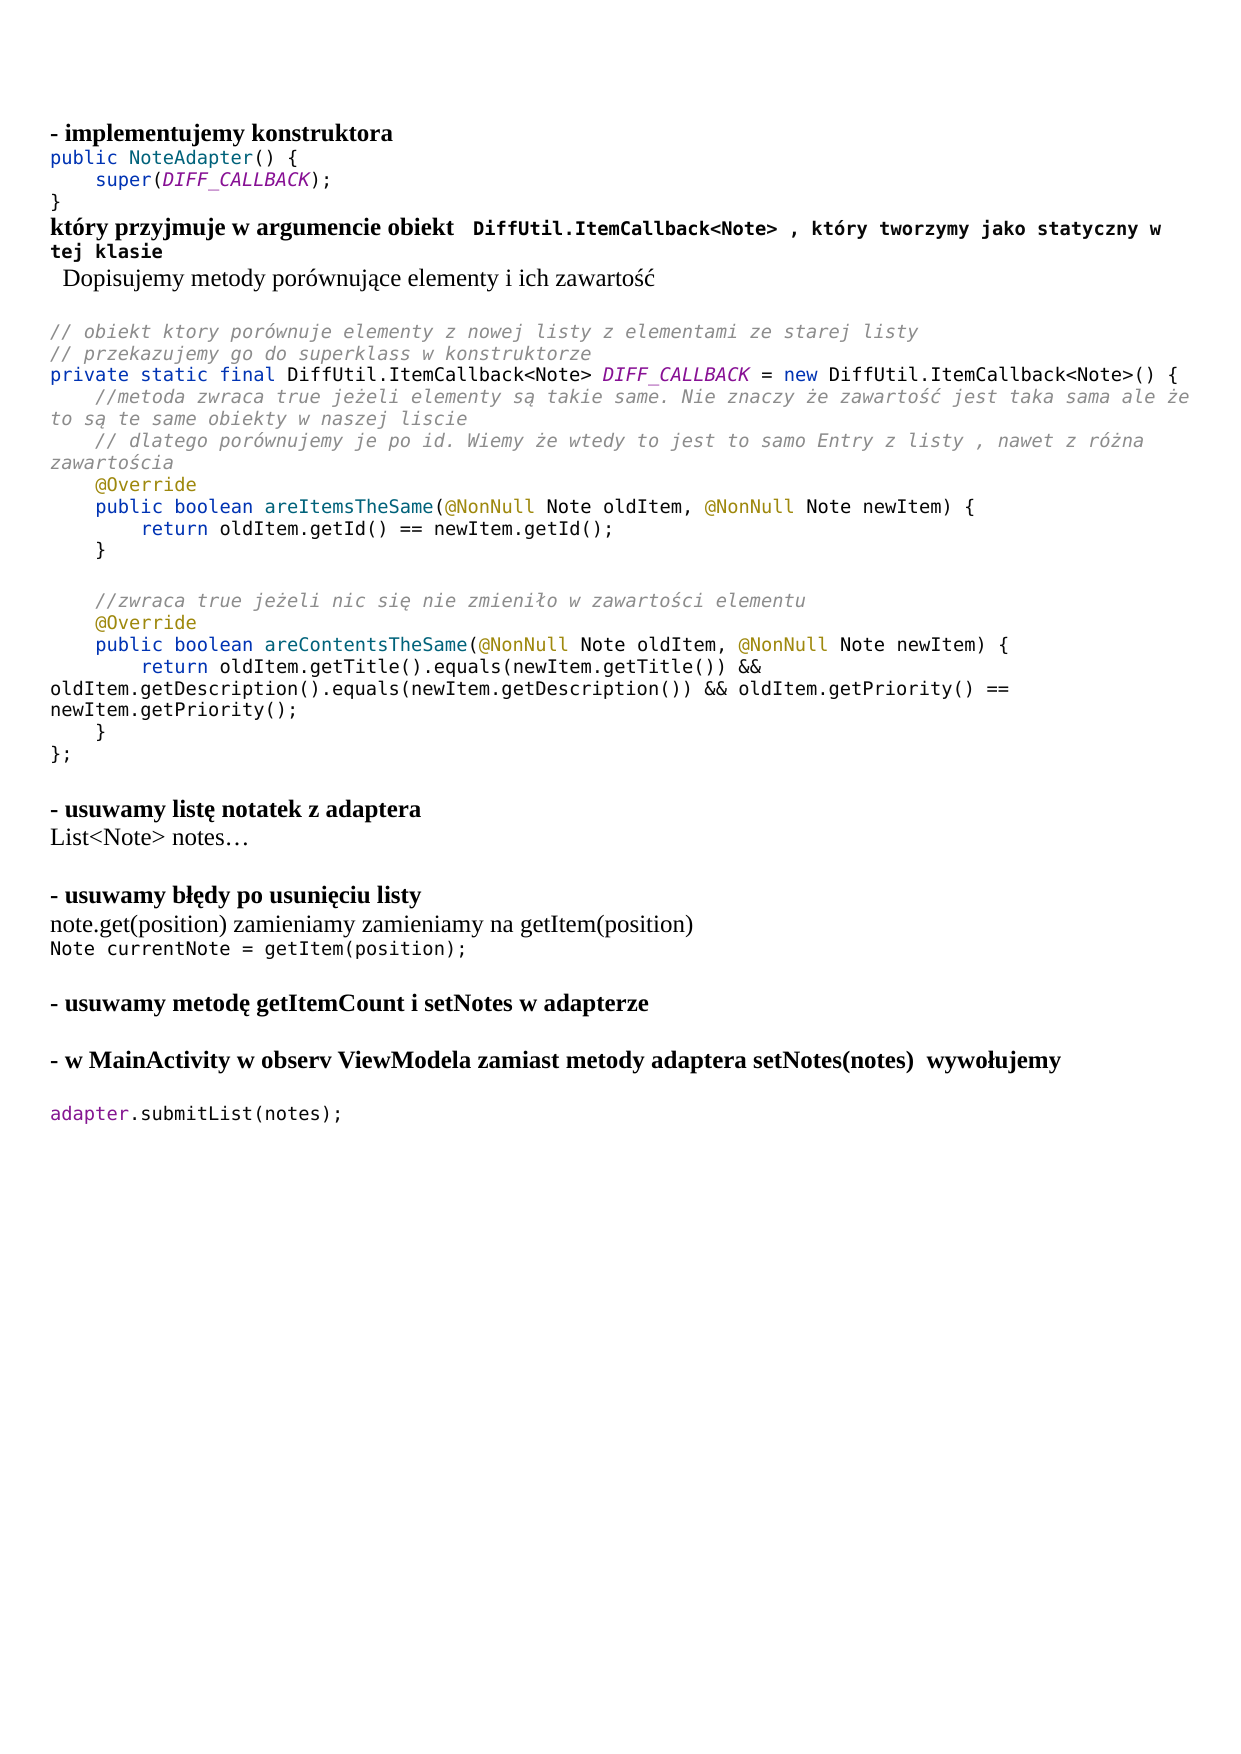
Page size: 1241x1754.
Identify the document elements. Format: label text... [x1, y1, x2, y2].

text List<Note> notes… [50, 822, 1193, 851]
text Dopisujemy metody porównujące elementy i ich zawartość [50, 263, 1193, 292]
text - usuwamy metodę getItemCount i setNotes w adapterze [50, 988, 1193, 1017]
text - implementujemy konstruktora [50, 118, 1193, 147]
text który przyjmuje w argumencie obiekt DiffUtil.ItemCallback<Note> , który tworzymy jako statyczny w tej klasie [50, 212, 1193, 263]
text note.get(position) zamieniamy zamieniamy na getItem(position) [50, 909, 1193, 937]
text - w MainActivity w observ ViewModela zamiast metody adaptera setNotes(notes) wywołujemy [50, 1046, 1193, 1074]
text - usuwamy listę notatek z adaptera [50, 794, 1193, 822]
text adapter.submitList(notes); [50, 1103, 1193, 1125]
text public NoteAdapter() { super(DIFF_CALLBACK); } [50, 147, 1193, 212]
text Note currentNote = getItem(position); [50, 937, 1193, 959]
text // obiekt ktory porównuje elementy z nowej listy z elementami ze starej listy // przekazujemy go do superklass w konstruktorze private static final DiffUtil.ItemCallback<Note> DIFF_CALLBACK = new DiffUtil.ItemCallback<Note>() { //metoda zwraca true jeżeli elementy są takie same. Nie znaczy że zawartość jest taka sama ale że to są te same obiekty w naszej liscie // dlatego porównujemy je po id. Wiemy że wtedy to jest to samo Entry z listy , nawet z różna zawartościa @Override public boolean areItemsTheSame(@NonNull Note oldItem, @NonNull Note newItem) { return oldItem.getId() == newItem.getId(); } //zwraca true jeżeli nic się nie zmieniło w zawartości elementu @Override public boolean areContentsTheSame(@NonNull Note oldItem, @NonNull Note newItem) { return oldItem.getTitle().equals(newItem.getTitle()) && oldItem.getDescription().equals(newItem.getDescription()) && oldItem.getPriority() == newItem.getPriority(); } }; [50, 321, 1193, 765]
text - usuwamy błędy po usunięciu listy [50, 880, 1193, 909]
